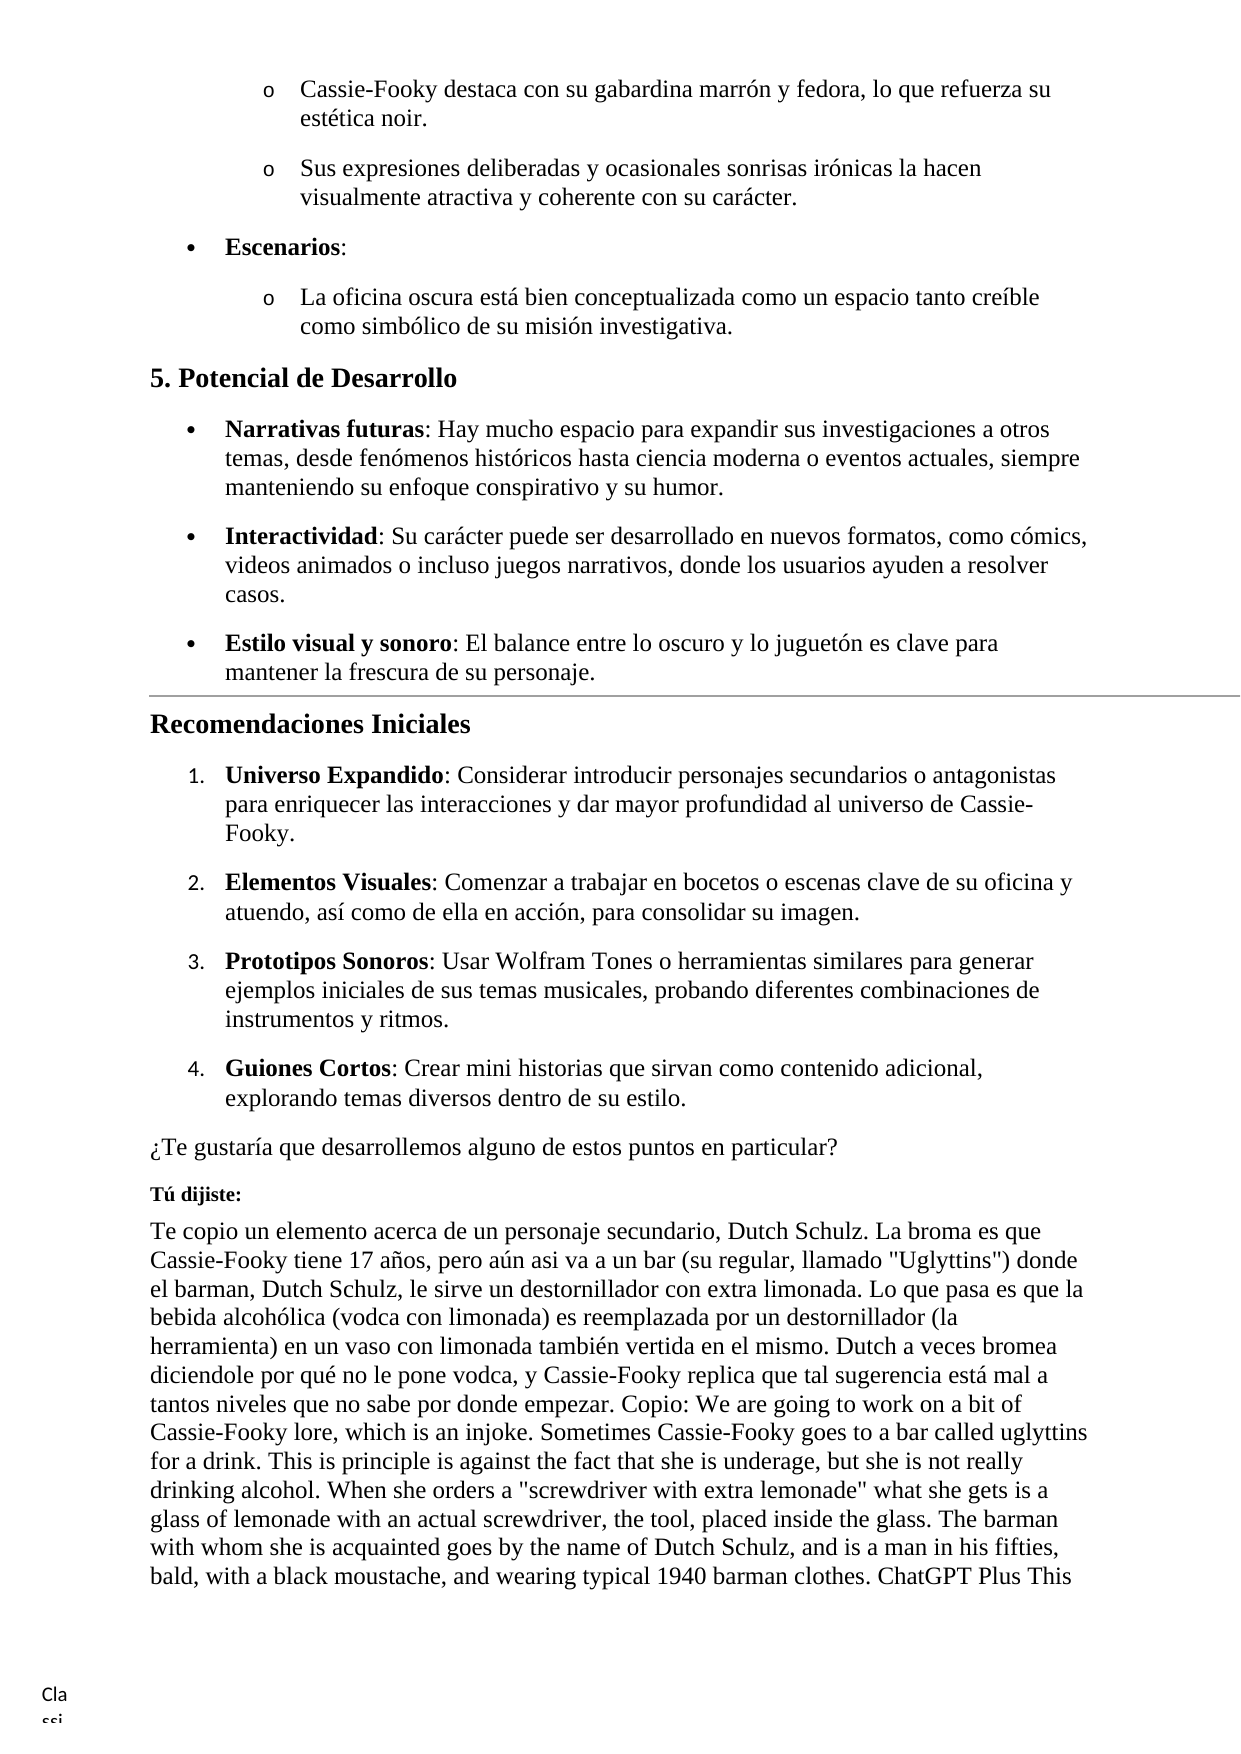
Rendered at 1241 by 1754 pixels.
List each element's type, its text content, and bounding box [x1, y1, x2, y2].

list Interactividad: Su carácter puede ser desarrollado en nuevos formatos, como cómics, videos animados o incluso juegos narrativos, donde los usuarios ayuden a resolver casos. [187, 521, 1090, 607]
list Prototipos Sonoros: Usar Wolfram Tones o herramientas similares para generar ejemplos iniciales de sus temas musicales, probando diferentes combinaciones de instrumentos y ritmos. [187, 946, 1090, 1033]
text Te copio un elemento acerca de un personaje secundario, Dutch Schulz. La broma es que Cassie-Fooky tiene 17 años, pero aún asi va a un bar (su regular, llamado "Uglyttins") donde el barman, Dutch Schulz, le sirve un destornillador con extra limonada. Lo que pasa es que la bebida alcohólica (vodca con limonada) es reemplazada por un destornillador (la herramienta) en un vaso con limonada también vertida en el mismo. Dutch a veces bromea diciendole por qué no le pone vodca, y Cassie-Fooky replica que tal sugerencia está mal a tantos niveles que no sabe por donde empezar. Copio: We are going to work on a bit of Cassie-Fooky lore, which is an injoke. Sometimes Cassie-Fooky goes to a bar called uglyttins for a drink. This is principle is against the fact that she is underage, but she is not really drinking alcohol. When she orders a "screwdriver with extra lemonade" what she gets is a glass of lemonade with an actual screwdriver, the tool, placed inside the glass. The barman with whom she is acquainted goes by the name of Dutch Schulz, and is a man in his fifties, bald, with a black moustache, and wearing typical 1940 barman clothes. ChatGPT Plus This [150, 1216, 1090, 1590]
subtitle 5. Potencial de Desarrollo [150, 361, 1090, 393]
list Elementos Visuales: Comenzar a trabajar en bocetos o escenas clave de su oficina y atuendo, así como de ella en acción, para consolidar su imagen. [187, 867, 1090, 925]
subtitle Tú dijiste: [150, 1182, 1090, 1206]
list Estilo visual y sonoro: El balance entre lo oscuro y lo juguetón es clave para mantener la frescura de su personaje. [187, 628, 1090, 686]
text ¿Te gustaría que desarrollemos alguno de estos puntos en particular? [150, 1132, 1090, 1161]
list Universo Expandido: Considerar introducir personajes secundarios o antagonistas para enriquecer las interacciones y dar mayor profundidad al universo de Cassie-Fooky. [187, 760, 1090, 847]
list Escenarios: [187, 232, 1090, 261]
list Narrativas futuras: Hay mucho espacio para expandir sus investigaciones a otros temas, desde fenómenos históricos hasta ciencia moderna o eventos actuales, siempre manteniendo su enfoque conspirativo y su humor. [187, 414, 1090, 500]
subtitle Recomendaciones Iniciales [150, 707, 1090, 739]
list Cassie-Fooky destaca con su gabardina marrón y fedora, lo que refuerza su estética noir. [262, 74, 1090, 132]
list La oficina oscura está bien conceptualizada como un espacio tanto creíble como simbólico de su misión investigativa. [262, 282, 1090, 340]
list Guiones Cortos: Crear mini historias que sirvan como contenido adicional, explorando temas diversos dentro de su estilo. [187, 1053, 1090, 1111]
list Sus expresiones deliberadas y ocasionales sonrisas irónicas la hacen visualmente atractiva y coherente con su carácter. [262, 153, 1090, 211]
